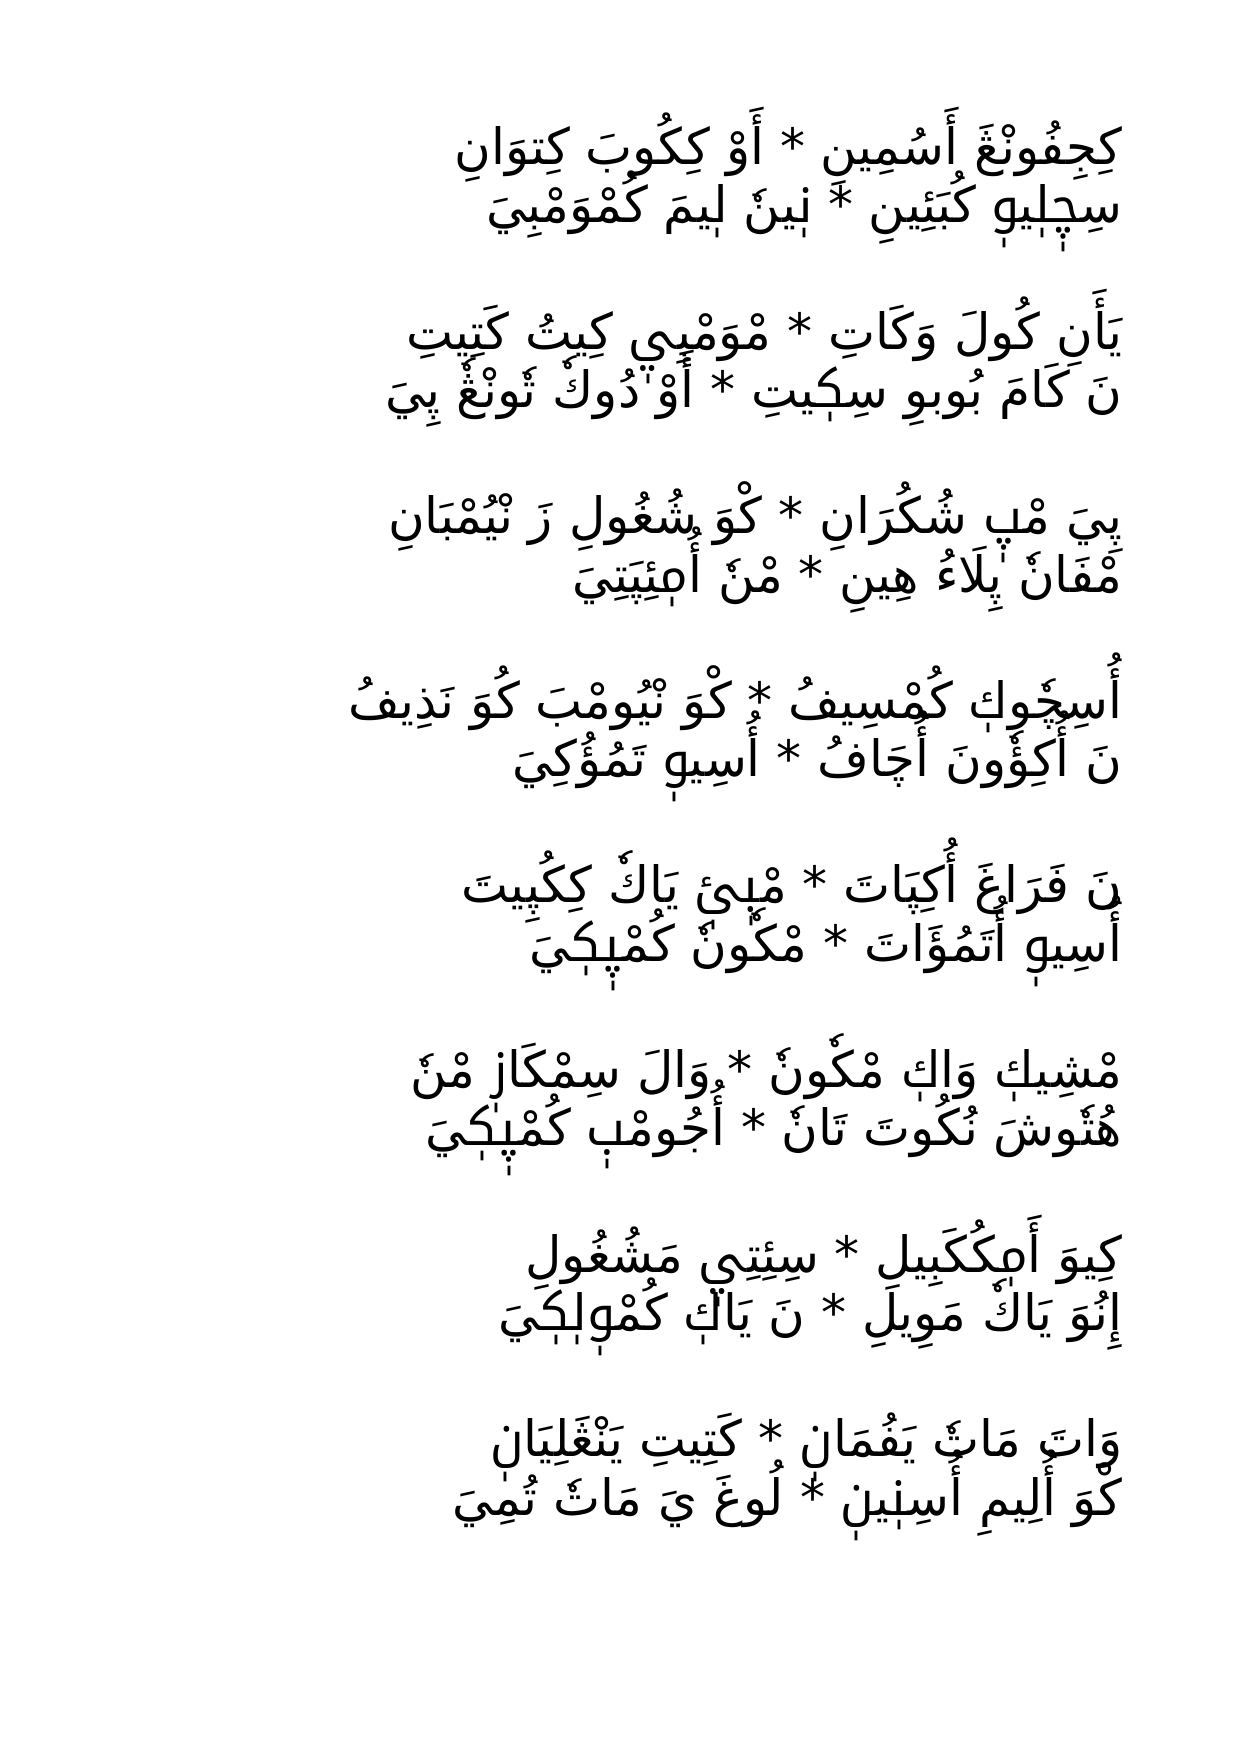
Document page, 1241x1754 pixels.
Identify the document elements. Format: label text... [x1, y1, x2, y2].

text يَأَنِ كُولَ وَكَاتِ * مْوَمْبِيٖ كِيتُ كَتِيتِ [118, 303, 1122, 361]
text هُتٗوشَ نُكُوتَ تَانٗ * أُجُومْبٖ كُمْپٖكٖيَ [118, 1099, 1122, 1157]
text إِنُوَ يَاكٗ مَوِيلِ * نَ يَاكٖ كُمْوٖلٖكٖيَ [118, 1284, 1122, 1342]
text مْشِيكٖ وَاكٖ مْكٗونٗ * وَالَ سِمْكَازٖ مْنٗ [118, 1041, 1122, 1099]
text كِجِفُونْڠَ أَسُمِينِ * أَوْ كِكُوبَ كِتوَانِ [118, 118, 1122, 176]
text كْوَ أُلِيمِ أُسِنٖينٖ * لُوغَ يَ مَاتٗ تُمِيَ [118, 1468, 1122, 1527]
text نَ فَرَاغَ أُكِپَاتَ * مْبٖئٖ يَاكٗ كِكُپِيتَ [118, 856, 1122, 915]
text أُسِچٗوكٖ كُمْسِيفُ * كْوَ نْيُومْبَ كُوَ نَذِيفُ [118, 672, 1122, 730]
text وَاتَ مَاتٗ يَفُمَانٖ * كَتِيتِ يَنْڠَلِيَانٖ [118, 1410, 1122, 1468]
text سِچٖلٖيوٖ كُبَئِينِ * نٖينٗ لٖيمَ كُمْوَمْبِيَ [118, 176, 1122, 234]
text نَ أُكِؤٗونَ أُچَافُ * أُسِيوٖ تَمُؤُكِيَ [118, 730, 1122, 788]
text كِيوَ أَمٖكُكَبِيلِ * سِئِتِيٖ مَشُغُولِ [118, 1226, 1122, 1284]
text أُسِيوٖ أُتَمُؤَاتَ * مْكٗونٗ كُمْپٖكٖيَ [118, 915, 1122, 973]
text مْفَانٗ پِلَاءُ هِينِ * مْنٗ أُمٖئِپَتِيَ [118, 546, 1122, 604]
text نَ كَامَ بُوبوِ سِكٖيتِ * أَوْ دُوكٗ تٗونْڠٗ پِيَ [118, 361, 1122, 419]
text پِيَ مْپٖ شُكُرَانِ * كْوَ شُغُولِ زَ نْيُمْبَانِ [118, 487, 1122, 546]
